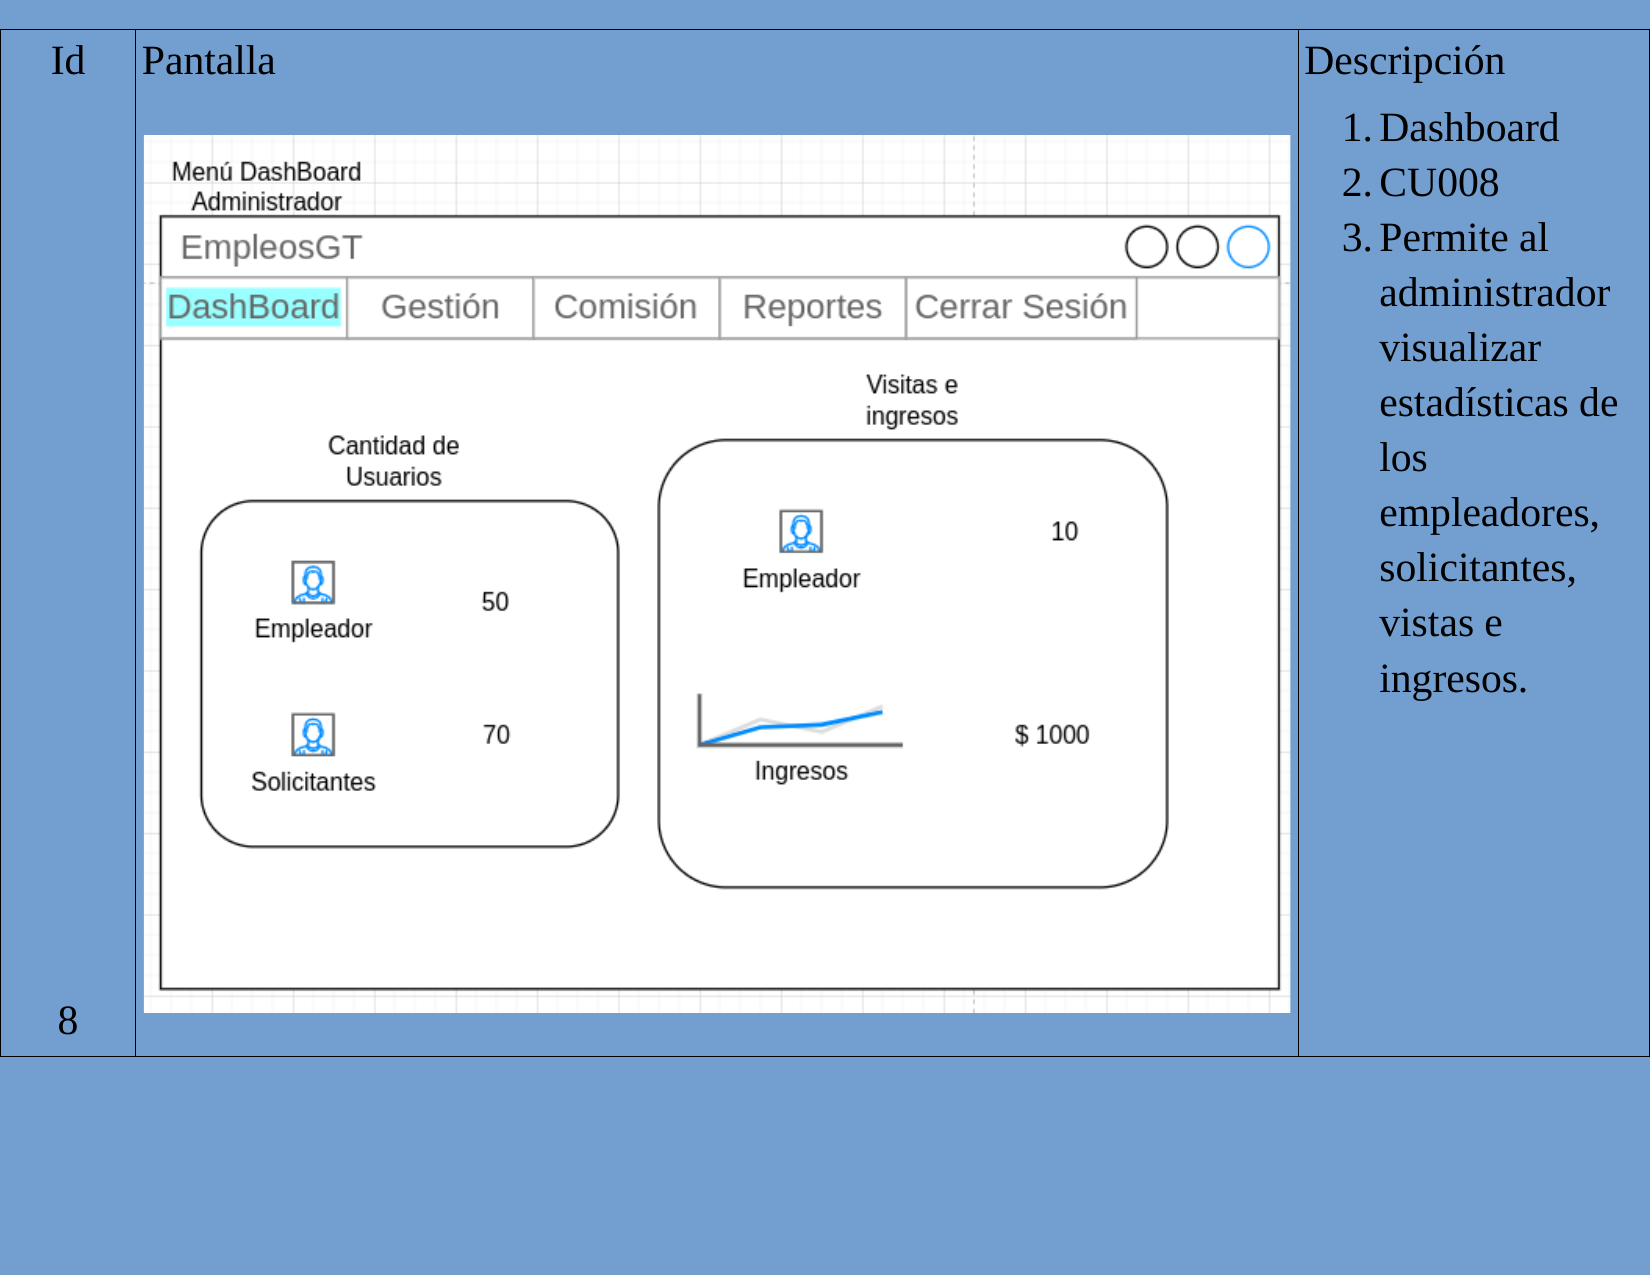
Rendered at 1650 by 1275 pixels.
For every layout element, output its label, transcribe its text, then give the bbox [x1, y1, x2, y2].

table_header Descripción [1299, 30, 1649, 96]
table_header Pantalla [136, 30, 1298, 96]
table_cell [136, 96, 1298, 1056]
table_cell 8 [1, 96, 135, 1056]
table_header Id [1, 30, 135, 96]
table_cell Dashboard CU008 Permite al administrador visualizar estadísticas de los empleadores, solicitantes, vistas e ingresos. [1299, 96, 1649, 1056]
picture [143, 135, 1291, 1013]
